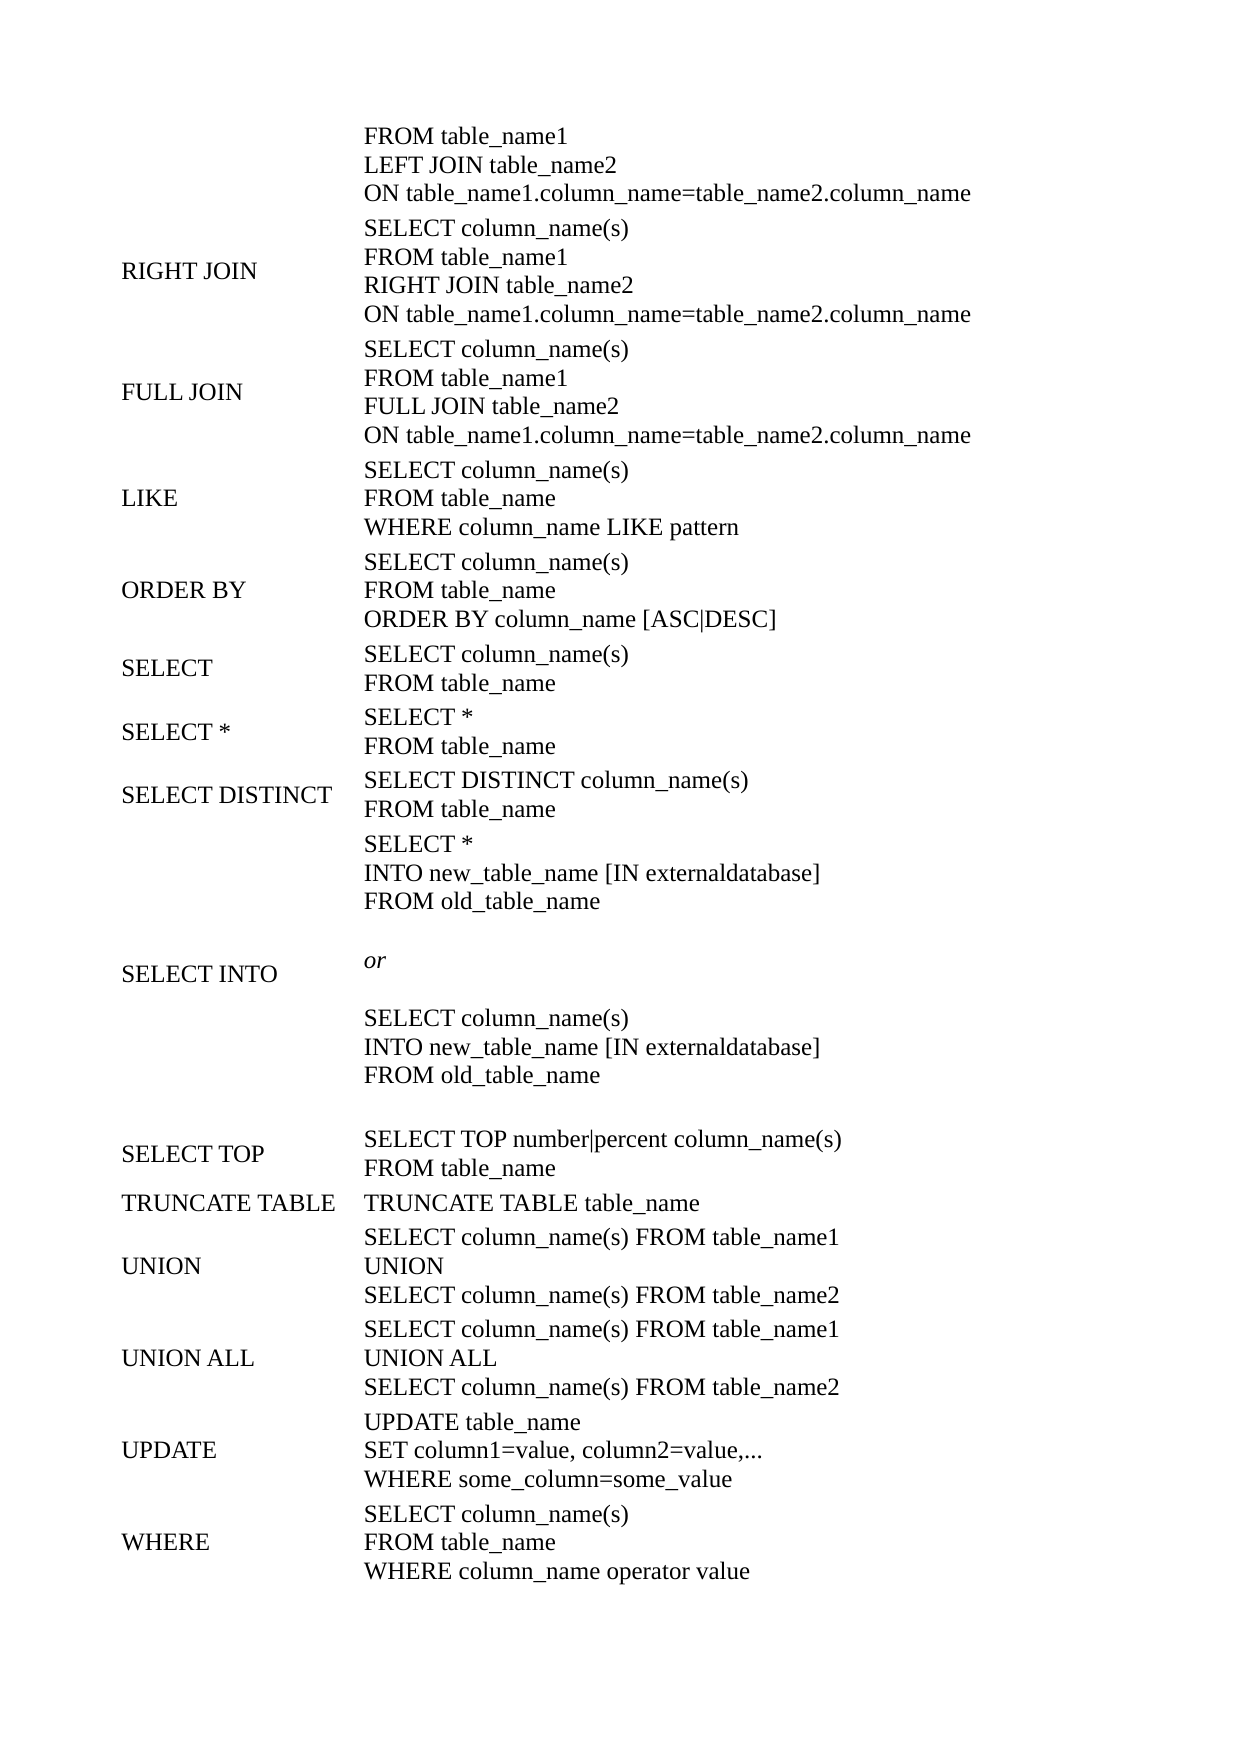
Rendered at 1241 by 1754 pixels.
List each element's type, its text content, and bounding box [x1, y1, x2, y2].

table_cell SELECT column_name(s) FROM table_name ORDER BY column_name [ASC|DESC] [361, 544, 983, 636]
table_cell SELECT * INTO new_table_name [IN externaldatabase] FROM old_table_name or SELECT column_name(s) INTO new_table_name [IN externaldatabase] FROM old_table_name [361, 826, 983, 1122]
table_cell SELECT column_name(s) FROM table_name [361, 636, 983, 699]
table_cell SELECT column_name(s) FROM table_name1 UNION ALL SELECT column_name(s) FROM table_name2 [361, 1312, 983, 1404]
table_cell RIGHT JOIN [118, 210, 361, 331]
table_cell UPDATE [118, 1404, 361, 1496]
table_cell FROM table_name1 LEFT JOIN table_name2 ON table_name1.column_name=table_name2.column_name [361, 118, 983, 210]
table_cell SELECT * [118, 699, 361, 763]
table_cell TRUNCATE TABLE [118, 1185, 361, 1219]
table_cell UNION [118, 1220, 361, 1312]
table_cell SELECT TOP number|percent column_name(s) FROM table_name [361, 1122, 983, 1185]
table_cell SELECT INTO [118, 826, 361, 1122]
table_cell SELECT column_name(s) FROM table_name1 UNION SELECT column_name(s) FROM table_name2 [361, 1220, 983, 1312]
table_cell LIKE [118, 452, 361, 544]
table_cell SELECT DISTINCT [118, 763, 361, 826]
table_cell UPDATE table_name SET column1=value, column2=value,... WHERE some_column=some_value [361, 1404, 983, 1496]
table_cell SELECT * FROM table_name [361, 699, 983, 763]
table_cell TRUNCATE TABLE table_name [361, 1185, 983, 1219]
table_cell UNION ALL [118, 1312, 361, 1404]
table_cell SELECT [118, 636, 361, 699]
table_cell SELECT TOP [118, 1122, 361, 1185]
table_cell SELECT DISTINCT column_name(s) FROM table_name [361, 763, 983, 826]
table_cell SELECT column_name(s) FROM table_name1 RIGHT JOIN table_name2 ON table_name1.column_name=table_name2.column_name [361, 210, 983, 331]
table_cell WHERE [118, 1496, 361, 1588]
table_cell [118, 118, 361, 210]
table_cell ORDER BY [118, 544, 361, 636]
table_cell FULL JOIN [118, 331, 361, 452]
table_cell SELECT column_name(s) FROM table_name1 FULL JOIN table_name2 ON table_name1.column_name=table_name2.column_name [361, 331, 983, 452]
table_cell SELECT column_name(s) FROM table_name WHERE column_name operator value [361, 1496, 983, 1588]
table_cell SELECT column_name(s) FROM table_name WHERE column_name LIKE pattern [361, 452, 983, 544]
